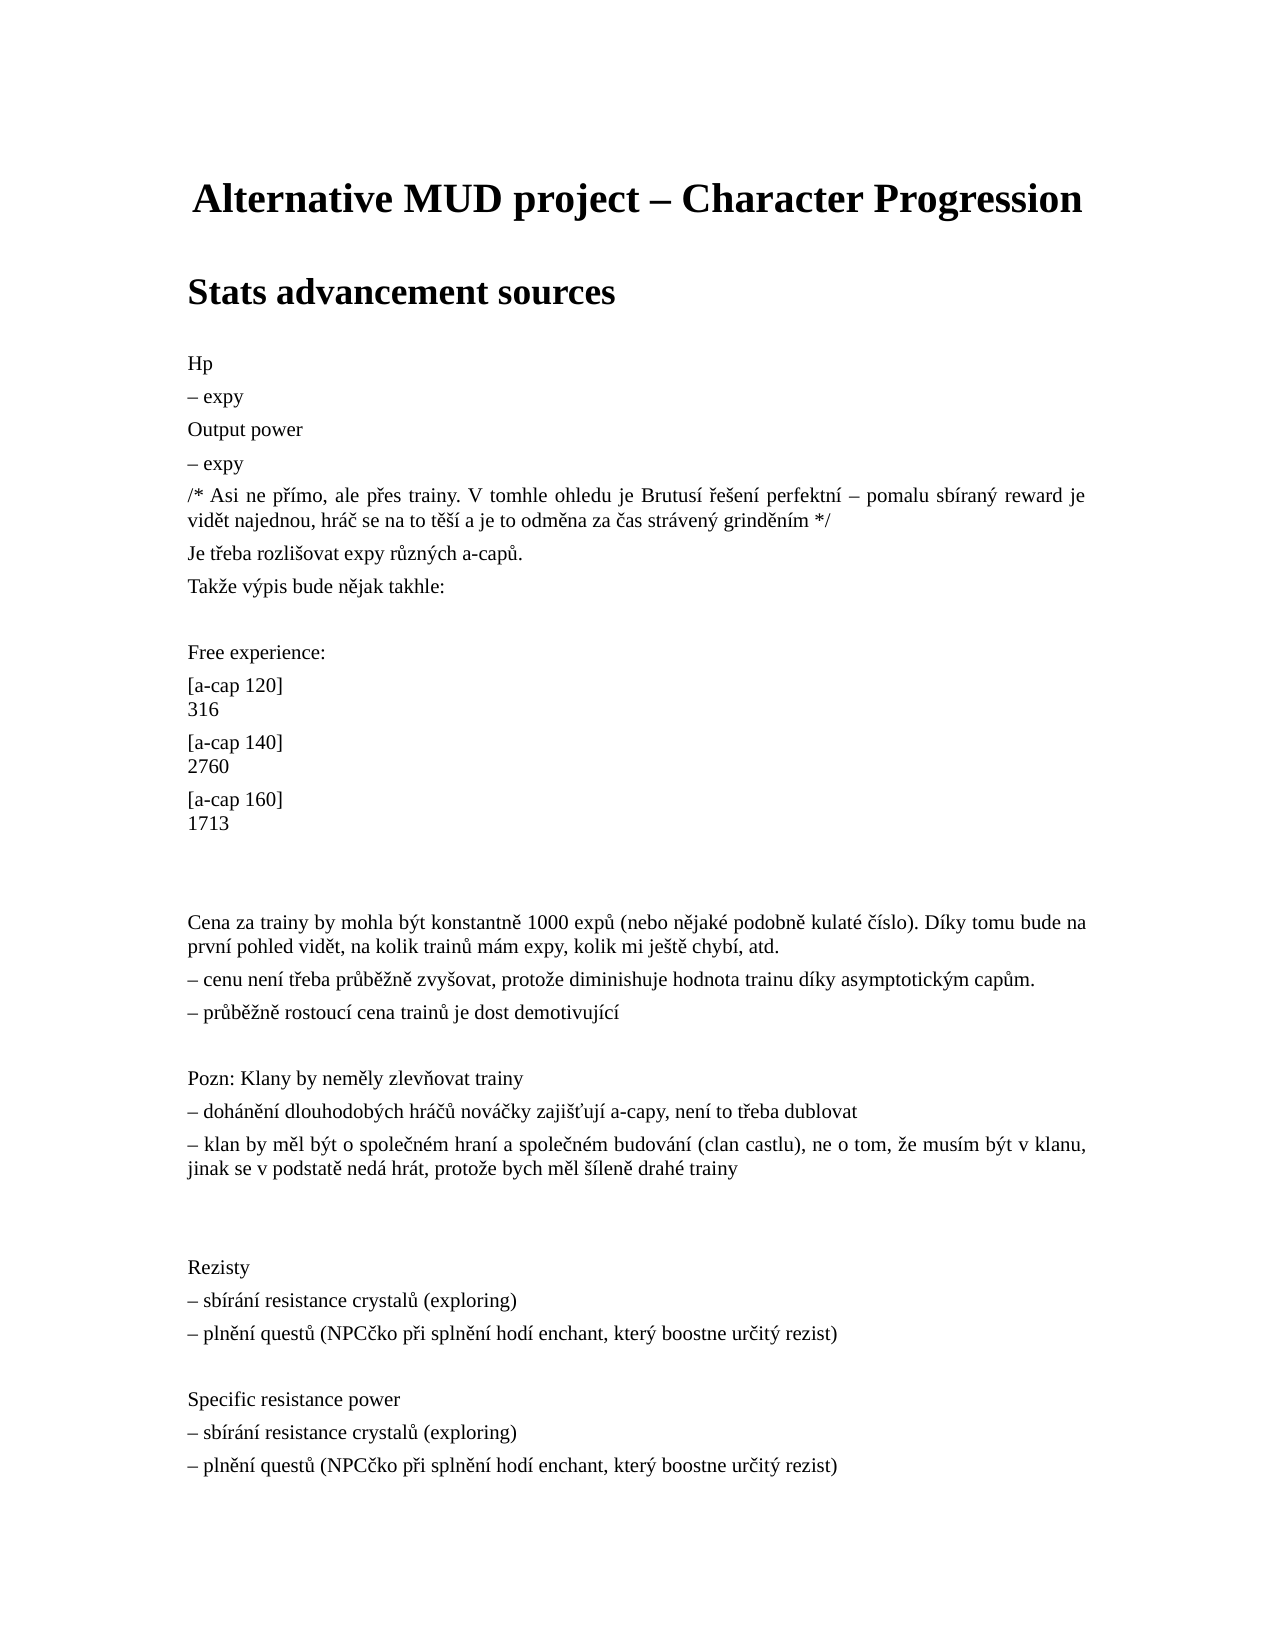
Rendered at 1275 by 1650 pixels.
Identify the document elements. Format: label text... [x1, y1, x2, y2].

text [a-cap 120] 316 [187, 673, 1087, 721]
text [a-cap 140] 2760 [187, 730, 1087, 778]
text Hp [187, 351, 1087, 375]
text – klan by měl být o společném hraní a společném budování (clan castlu), ne o tom, že musím být v klanu, jinak se v podstatě nedá hrát, protože bych měl šíleně drahé trainy [187, 1132, 1087, 1180]
text [a-cap 160] 1713 [187, 787, 1087, 835]
text – expy [187, 384, 1087, 408]
text – expy [187, 450, 1087, 474]
text Je třeba rozlišovat expy různých a-capů. [187, 541, 1087, 564]
text /* Asi ne přímo, ale přes trainy. V tomhle ohledu je Brutusí řešení perfektní – pomalu sbíraný reward je vidět najednou, hráč se na to těší a je to odměna za čas strávený grinděním */ [187, 483, 1087, 532]
text Specific resistance power [187, 1387, 1087, 1411]
text – plnění questů (NPCčko při splnění hodí enchant, který boostne určitý rezist) [187, 1321, 1087, 1345]
text – dohánění dlouhodobých hráčů nováčky zajišťují a-capy, není to třeba dublovat [187, 1099, 1087, 1123]
text Free experience: [187, 639, 1087, 664]
text Rezisty [187, 1255, 1087, 1279]
text – sbírání resistance crystalů (exploring) [187, 1420, 1087, 1444]
text – plnění questů (NPCčko při splnění hodí enchant, který boostne určitý rezist) [187, 1453, 1087, 1477]
text – průběžně rostoucí cena trainů je dost demotivující [187, 1000, 1087, 1024]
text – sbírání resistance crystalů (exploring) [187, 1288, 1087, 1312]
text – cenu není třeba průběžně zvyšovat, protože diminishuje hodnota trainu díky asymptotickým capům. [187, 967, 1087, 991]
subtitle Stats advancement sources [187, 269, 1087, 312]
text Cena za trainy by mohla být konstantně 1000 expů (nebo nějaké podobně kulaté číslo). Díky tomu bude na první pohled vidět, na kolik trainů mám expy, kolik mi ještě chybí, atd. [187, 910, 1087, 958]
text Takže výpis bude nějak takhle: [187, 573, 1087, 598]
text Output power [187, 417, 1087, 441]
text Pozn: Klany by neměly zlevňovat trainy [187, 1066, 1087, 1090]
subtitle Alternative MUD project – Character Progression [187, 174, 1087, 222]
